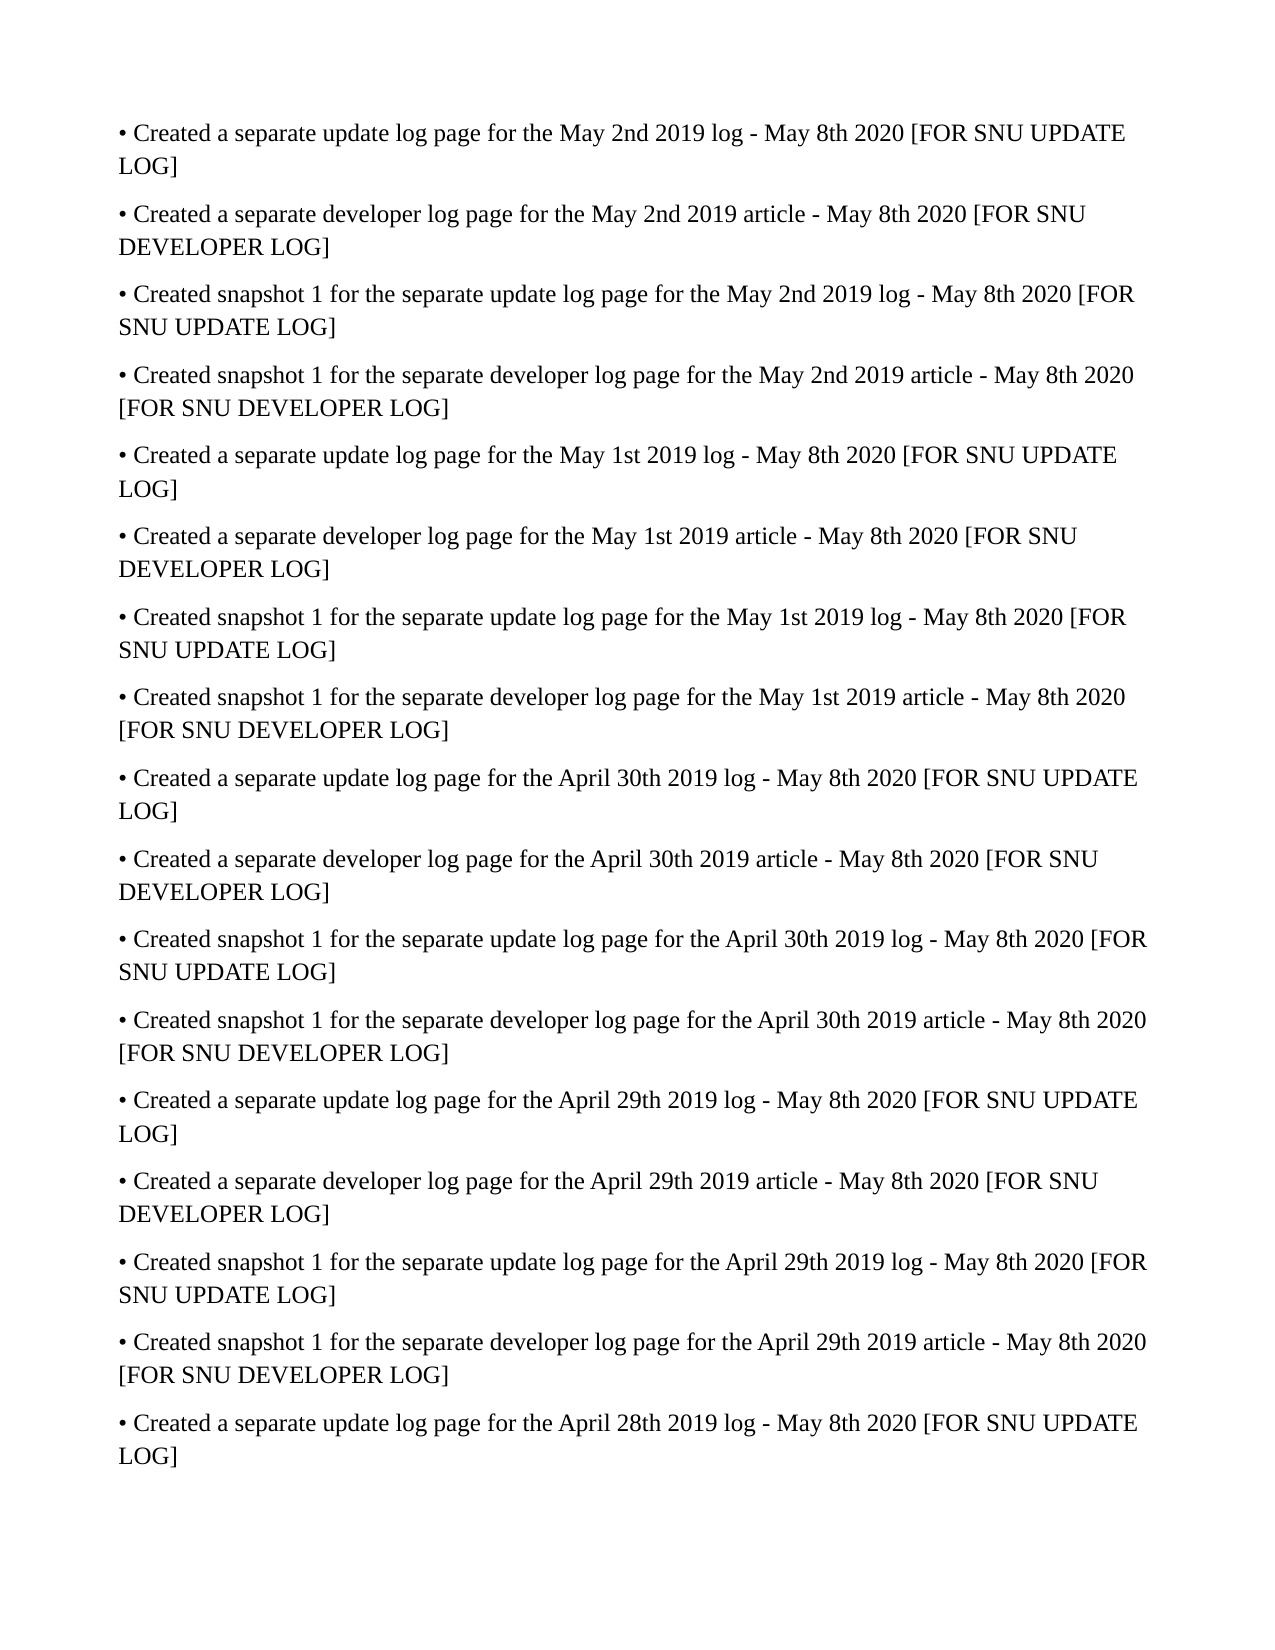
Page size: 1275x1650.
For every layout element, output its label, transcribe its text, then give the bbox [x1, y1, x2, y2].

text • Created snapshot 1 for the separate update log page for the May 1st 2019 log - May 8th 2020 [FOR SNU UPDATE LOG] [118, 602, 1157, 664]
text • Created snapshot 1 for the separate developer log page for the April 29th 2019 article - May 8th 2020 [FOR SNU DEVELOPER LOG] [118, 1327, 1157, 1389]
text • Created a separate developer log page for the April 30th 2019 article - May 8th 2020 [FOR SNU DEVELOPER LOG] [118, 844, 1157, 906]
text • Created a separate update log page for the April 30th 2019 log - May 8th 2020 [FOR SNU UPDATE LOG] [118, 763, 1157, 825]
text • Created a separate developer log page for the May 1st 2019 article - May 8th 2020 [FOR SNU DEVELOPER LOG] [118, 521, 1157, 583]
text • Created snapshot 1 for the separate developer log page for the April 30th 2019 article - May 8th 2020 [FOR SNU DEVELOPER LOG] [118, 1005, 1157, 1067]
text • Created a separate developer log page for the April 29th 2019 article - May 8th 2020 [FOR SNU DEVELOPER LOG] [118, 1166, 1157, 1228]
text • Created a separate update log page for the May 1st 2019 log - May 8th 2020 [FOR SNU UPDATE LOG] [118, 441, 1157, 502]
text • Created snapshot 1 for the separate update log page for the May 2nd 2019 log - May 8th 2020 [FOR SNU UPDATE LOG] [118, 279, 1157, 341]
text • Created a separate update log page for the May 2nd 2019 log - May 8th 2020 [FOR SNU UPDATE LOG] [118, 118, 1157, 180]
text • Created a separate update log page for the April 28th 2019 log - May 8th 2020 [FOR SNU UPDATE LOG] [118, 1408, 1157, 1470]
text • Created a separate developer log page for the May 2nd 2019 article - May 8th 2020 [FOR SNU DEVELOPER LOG] [118, 199, 1157, 261]
text • Created a separate update log page for the April 29th 2019 log - May 8th 2020 [FOR SNU UPDATE LOG] [118, 1086, 1157, 1147]
text • Created snapshot 1 for the separate update log page for the April 29th 2019 log - May 8th 2020 [FOR SNU UPDATE LOG] [118, 1247, 1157, 1309]
text • Created snapshot 1 for the separate developer log page for the May 1st 2019 article - May 8th 2020 [FOR SNU DEVELOPER LOG] [118, 682, 1157, 744]
text • Created snapshot 1 for the separate update log page for the April 30th 2019 log - May 8th 2020 [FOR SNU UPDATE LOG] [118, 924, 1157, 986]
text • Created snapshot 1 for the separate developer log page for the May 2nd 2019 article - May 8th 2020 [FOR SNU DEVELOPER LOG] [118, 360, 1157, 422]
